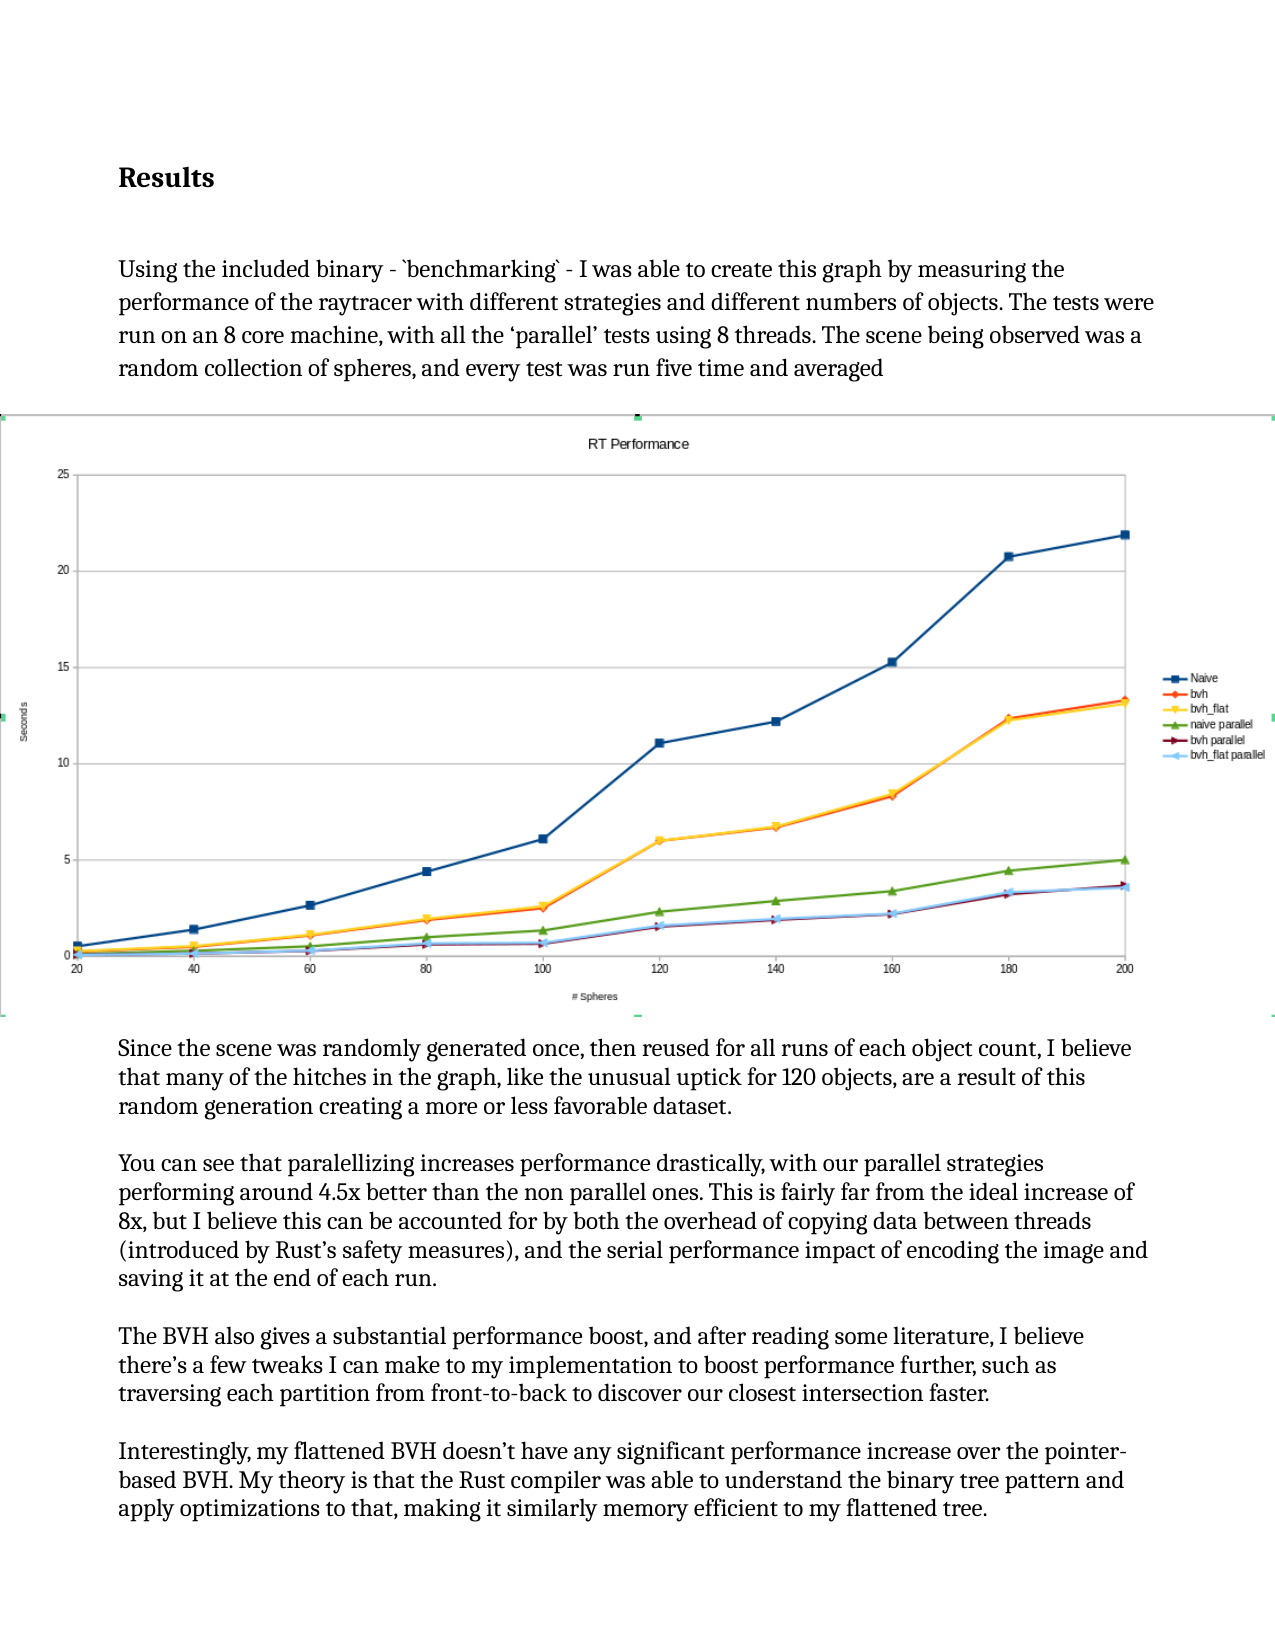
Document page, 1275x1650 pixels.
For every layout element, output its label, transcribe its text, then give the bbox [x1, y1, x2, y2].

picture [0, 414, 1275, 1017]
text The BVH also gives a substantial performance boost, and after reading some literature, I believe there’s a few tweaks I can make to my implementation to boost performance further, such as traversing each partition from front-to-back to discover our closest intersection faster. [118, 1322, 1157, 1408]
text Using the included binary - `benchmarking` - I was able to create this graph by measuring the performance of the raytracer with different strategies and different numbers of objects. The tests were run on an 8 core machine, with all the ‘parallel’ tests using 8 threads. The scene being observed was a random collection of spheres, and every test was run five time and averaged [118, 255, 1157, 383]
text Interestingly, my flattened BVH doesn’t have any significant performance increase over the pointer-based BVH. My theory is that the Rust compiler was able to understand the binary tree pattern and apply optimizations to that, making it similarly memory efficient to my flattened tree. [118, 1437, 1157, 1523]
text [118, 402, 1157, 414]
text Since the scene was randomly generated once, then reused for all runs of each object count, I believe that many of the hitches in the graph, like the unusual uptick for 120 objects, are a result of this random generation creating a more or less favorable dataset. [118, 1017, 1157, 1121]
subtitle Results [118, 161, 1157, 195]
text You can see that paralellizing increases performance drastically, with our parallel strategies performing around 4.5x better than the non parallel ones. This is fairly far from the ideal increase of 8x, but I believe this can be accounted for by both the overhead of copying data between threads (introduced by Rust’s safety measures), and the serial performance impact of encoding the image and saving it at the end of each run. [118, 1149, 1157, 1293]
